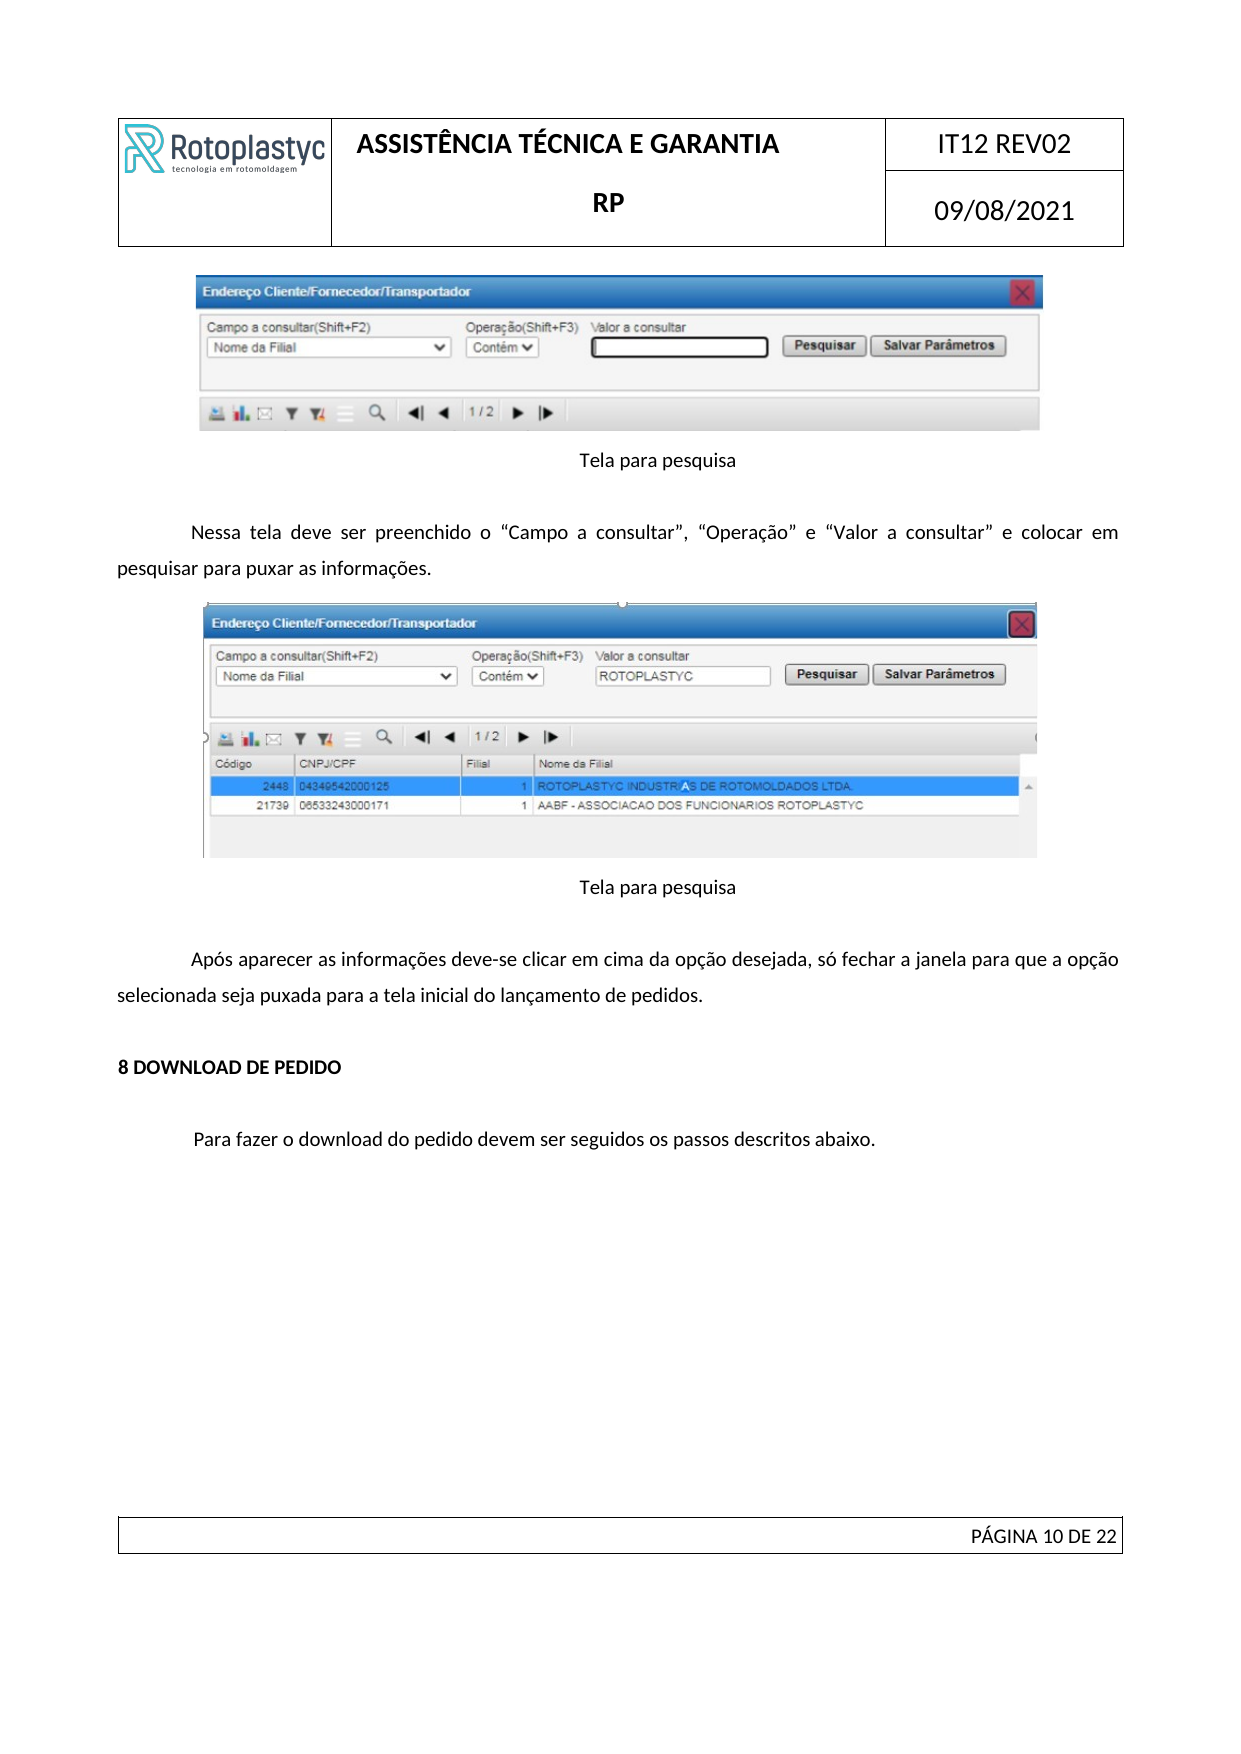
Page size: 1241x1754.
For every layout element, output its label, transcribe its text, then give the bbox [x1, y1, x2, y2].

text Após aparecer as informações deve-se clicar em cima da opção desejada, só fechar a janela para que a opção selecionada seja puxada para a tela inicial do lançamento de pedidos. [117, 946, 1121, 1008]
subtitle 8 DOWNLOAD DE PEDIDO [118, 1054, 1122, 1079]
text Para fazer o download do pedido devem ser seguidos os passos descritos abaixo. [193, 1126, 1121, 1151]
text Tela para pesquisa [193, 447, 1122, 472]
text Tela para pesquisa [193, 874, 1122, 900]
text Nessa tela deve ser preenchido o “Campo a consultar”, “Operação” e “Valor a consultar” e colocar em pesquisar para puxar as informações. [117, 519, 1121, 580]
